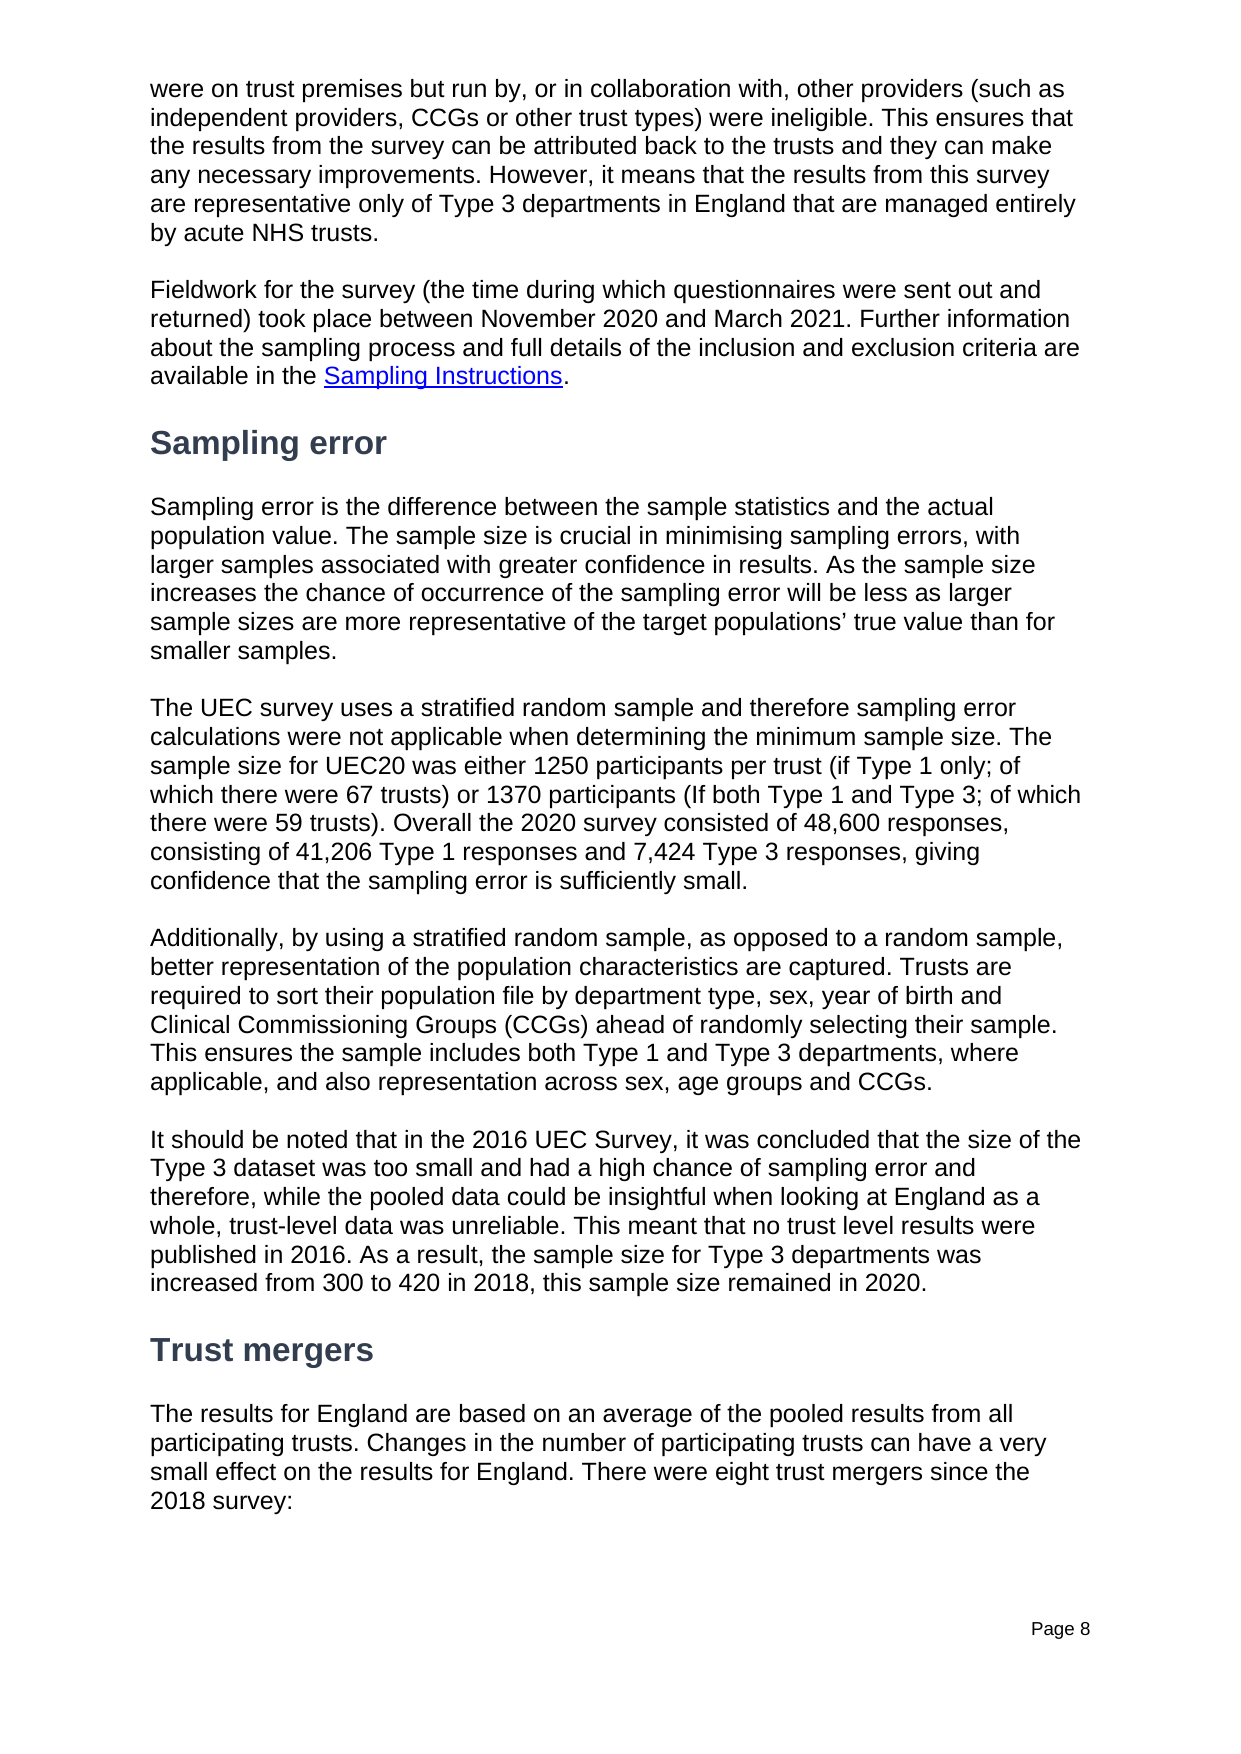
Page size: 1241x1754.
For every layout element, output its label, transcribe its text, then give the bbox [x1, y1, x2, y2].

text Sampling error is the difference between the sample statistics and the actual population value. The sample size is crucial in minimising sampling errors, with larger samples associated with greater confidence in results. As the sample size increases the chance of occurrence of the sampling error will be less as larger sample sizes are more representative of the target populations’ true value than for smaller samples. [150, 492, 1090, 665]
text Fieldwork for the survey (the time during which questionnaires were sent out and returned) took place between November 2020 and March 2021. Further information about the sampling process and full details of the inclusion and exclusion criteria are available in the Sampling Instructions. [150, 275, 1090, 390]
text It should be noted that in the 2016 UEC Survey, it was concluded that the size of the Type 3 dataset was too small and had a high chance of sampling error and therefore, while the pooled data could be insightful when looking at England as a whole, trust-level data was unreliable. This meant that no trust level results were published in 2016. As a result, the sample size for Type 3 departments was increased from 300 to 420 in 2018, this sample size remained in 2020. [150, 1125, 1090, 1297]
text The results for England are based on an average of the pooled results from all participating trusts. Changes in the number of participating trusts can have a very small effect on the results for England. There were eight trust mergers since the 2018 survey: [150, 1399, 1090, 1514]
text Additionally, by using a stratified random sample, as opposed to a random sample, better representation of the population characteristics are captured. Trusts are required to sort their population file by department type, sex, year of birth and Clinical Commissioning Groups (CCGs) ahead of randomly selecting their sample. This ensures the sample includes both Type 1 and Type 3 departments, where applicable, and also representation across sex, age groups and CCGs. [150, 923, 1090, 1096]
subtitle Trust mergers [150, 1330, 1090, 1369]
text were on trust premises but run by, or in collaboration with, other providers (such as independent providers, CCGs or other trust types) were ineligible. This ensures that the results from the survey can be attributed back to the trusts and they can make any necessary improvements. However, it means that the results from this survey are representative only of Type 3 departments in England that are managed entirely by acute NHS trusts. [150, 74, 1090, 246]
text The UEC survey uses a stratified random sample and therefore sampling error calculations were not applicable when determining the minimum sample size. The sample size for UEC20 was either 1250 participants per trust (if Type 1 only; of which there were 67 trusts) or 1370 participants (If both Type 1 and Type 3; of which there were 59 trusts). Overall the 2020 survey consisted of 48,600 responses, consisting of 41,206 Type 1 responses and 7,424 Type 3 responses, giving confidence that the sampling error is sufficiently small. [150, 693, 1090, 895]
subtitle Sampling error [150, 423, 1090, 461]
